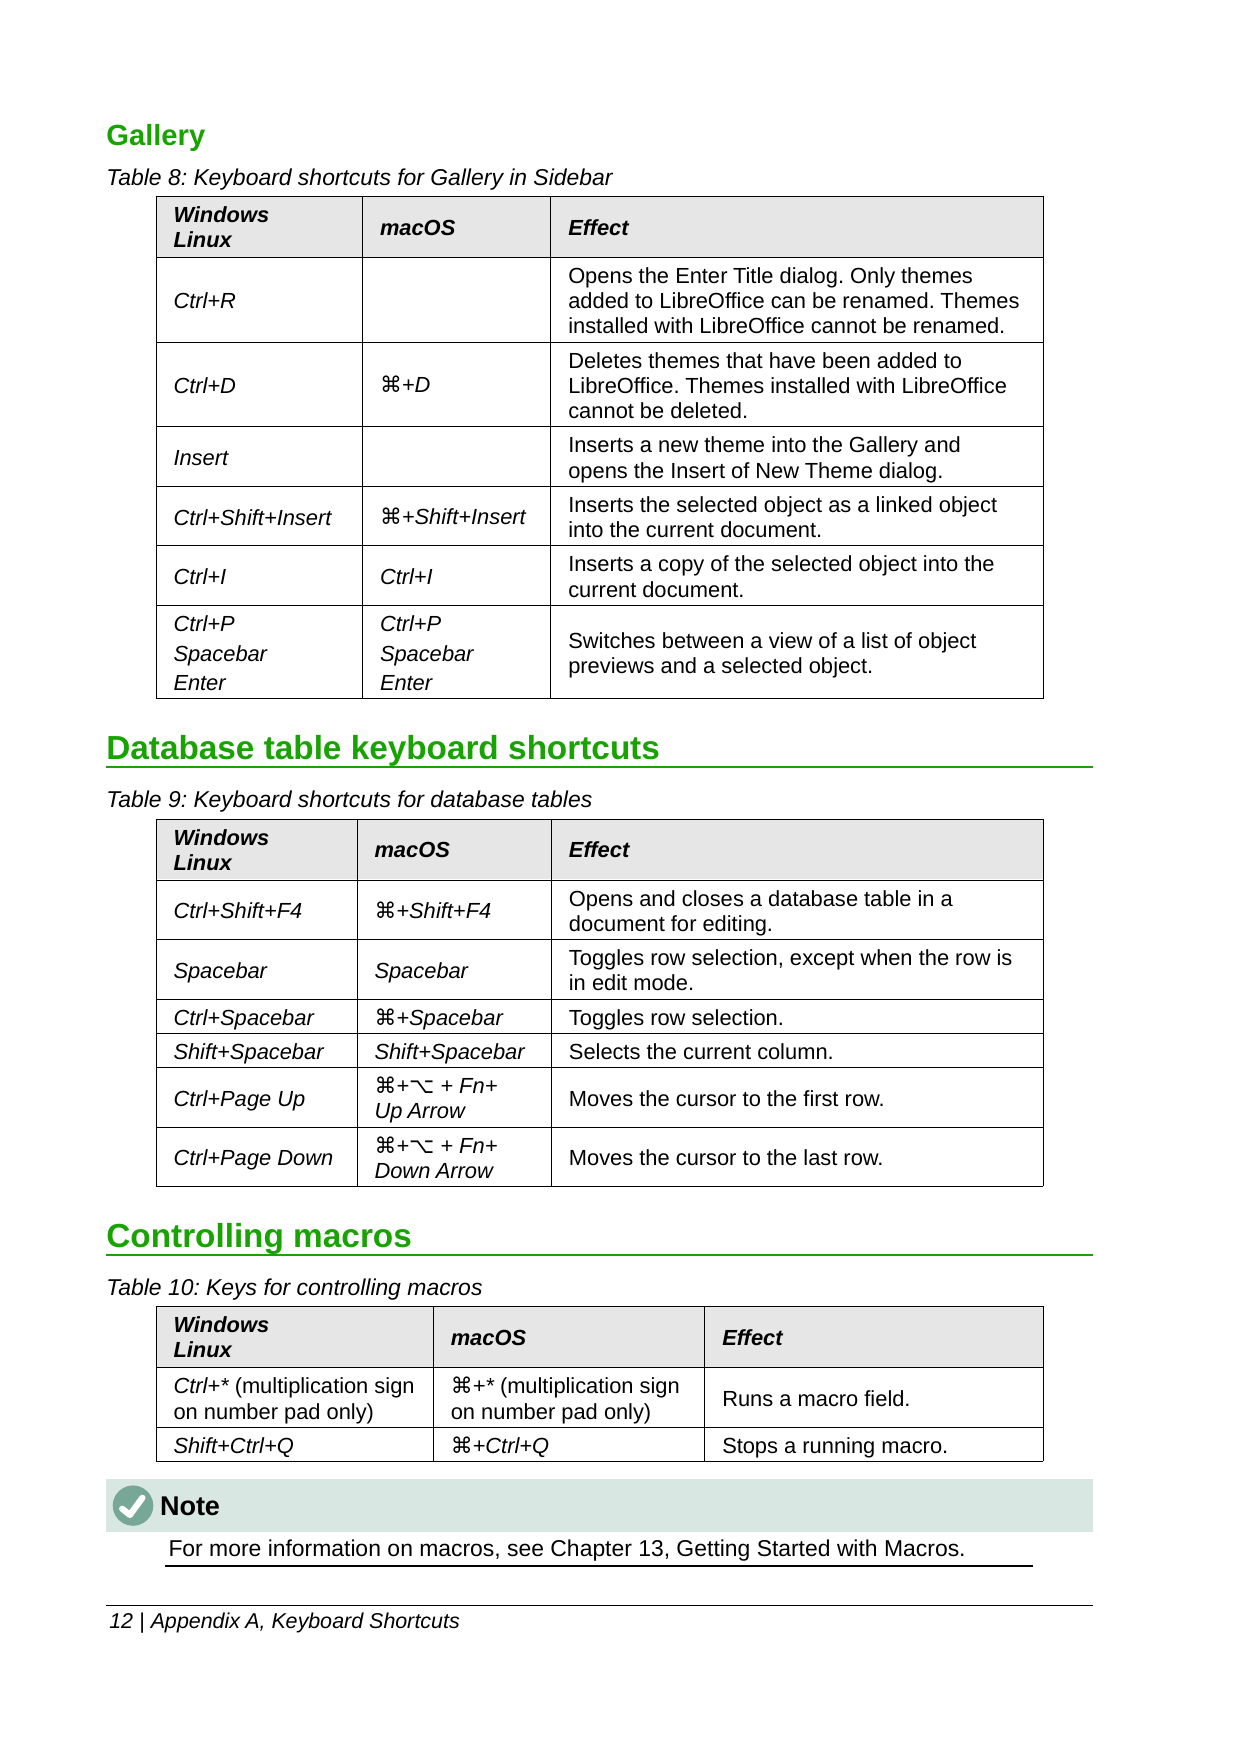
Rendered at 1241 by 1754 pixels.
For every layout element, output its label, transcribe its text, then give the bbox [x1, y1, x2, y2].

table_cell Insert [157, 427, 362, 486]
table_cell Inserts the selected object as a linked object into the current document. [551, 487, 1043, 545]
table_cell Moves the cursor to the first row. [552, 1068, 1043, 1127]
table_cell Inserts a new theme into the Gallery and opens the Insert of New Theme dialog. [551, 427, 1043, 486]
table_cell Toggles row selection. [552, 1000, 1043, 1033]
table_header macOS [358, 820, 551, 879]
table_header Windows Linux [157, 1307, 433, 1367]
table_cell Ctrl+Page Up [157, 1068, 357, 1127]
table_header Effect [705, 1307, 1043, 1367]
subtitle Database table keyboard shortcuts [106, 728, 1093, 766]
table_cell Deletes themes that have been added to LibreOffice. Themes installed with LibreOffice cannot be deleted. [551, 343, 1043, 426]
table_header Effect [551, 197, 1043, 257]
table_cell Inserts a copy of the selected object into the current document. [551, 546, 1043, 605]
table_cell Switches between a view of a list of object previews and a selected object. [551, 606, 1043, 698]
subtitle Note [106, 1479, 1093, 1532]
table_cell Selects the current column. [552, 1034, 1043, 1067]
table_cell Ctrl+* (multiplication sign on number pad only) [157, 1368, 433, 1427]
table_cell Shift+Ctrl+Q [157, 1428, 433, 1461]
text Table 10: Keys for controlling macros [106, 1274, 1093, 1300]
table_cell Ctrl+D [157, 343, 362, 426]
table_cell Ctrl+Spacebar [157, 1000, 357, 1033]
table_cell Moves the cursor to the last row. [552, 1128, 1043, 1186]
text Table 9: Keyboard shortcuts for database tables [106, 786, 1093, 812]
subtitle Gallery [106, 118, 1093, 152]
table_cell Ctrl+Shift+Insert [157, 487, 362, 545]
table_header Effect [552, 820, 1043, 879]
table_cell Ctrl+P Spacebar Enter [157, 606, 362, 698]
table_cell Toggles row selection, except when the row is in edit mode. [552, 940, 1043, 998]
table_cell ⌘+* (multiplication sign on number pad only) [434, 1368, 704, 1427]
table_cell ⌘+Shift+Insert [363, 487, 550, 545]
table_cell Ctrl+P Spacebar Enter [363, 606, 550, 698]
table_cell Runs a macro field. [705, 1368, 1043, 1427]
table_cell ⌘+⌥ + Fn+ Down Arrow [358, 1128, 551, 1186]
table_cell Opens and closes a database table in a document for editing. [552, 881, 1043, 939]
table_cell ⌘+Spacebar [358, 1000, 551, 1033]
table_cell Ctrl+Page Down [157, 1128, 357, 1186]
text Table 8: Keyboard shortcuts for Gallery in Sidebar [106, 163, 1093, 190]
table_cell ⌘+Shift+F4 [358, 881, 551, 939]
table_cell [363, 427, 550, 486]
table_cell ⌘+D [363, 343, 550, 426]
table_header macOS [363, 197, 550, 257]
table_header macOS [434, 1307, 704, 1367]
table_cell Opens the Enter Title dialog. Only themes added to LibreOffice can be renamed. Themes installed with LibreOffice cannot be renamed. [551, 258, 1043, 342]
table_cell Shift+Spacebar [157, 1034, 357, 1067]
table_header Windows Linux [157, 820, 357, 879]
table_cell Spacebar [358, 940, 551, 998]
table_cell Ctrl+I [157, 546, 362, 605]
table_cell ⌘+Ctrl+Q [434, 1428, 704, 1461]
table_cell [363, 258, 550, 342]
table_header Windows Linux [157, 197, 362, 257]
table_cell Ctrl+I [363, 546, 550, 605]
subtitle Controlling macros [106, 1216, 1093, 1254]
table_cell Shift+Spacebar [358, 1034, 551, 1067]
table_cell ⌘+⌥ + Fn+ Up Arrow [358, 1068, 551, 1127]
table_cell Spacebar [157, 940, 357, 998]
table_cell Ctrl+R [157, 258, 362, 342]
text For more information on macros, see Chapter 13, Getting Started with Macros. [165, 1532, 1033, 1565]
table_cell Stops a running macro. [705, 1428, 1043, 1461]
table_cell Ctrl+Shift+F4 [157, 881, 357, 939]
